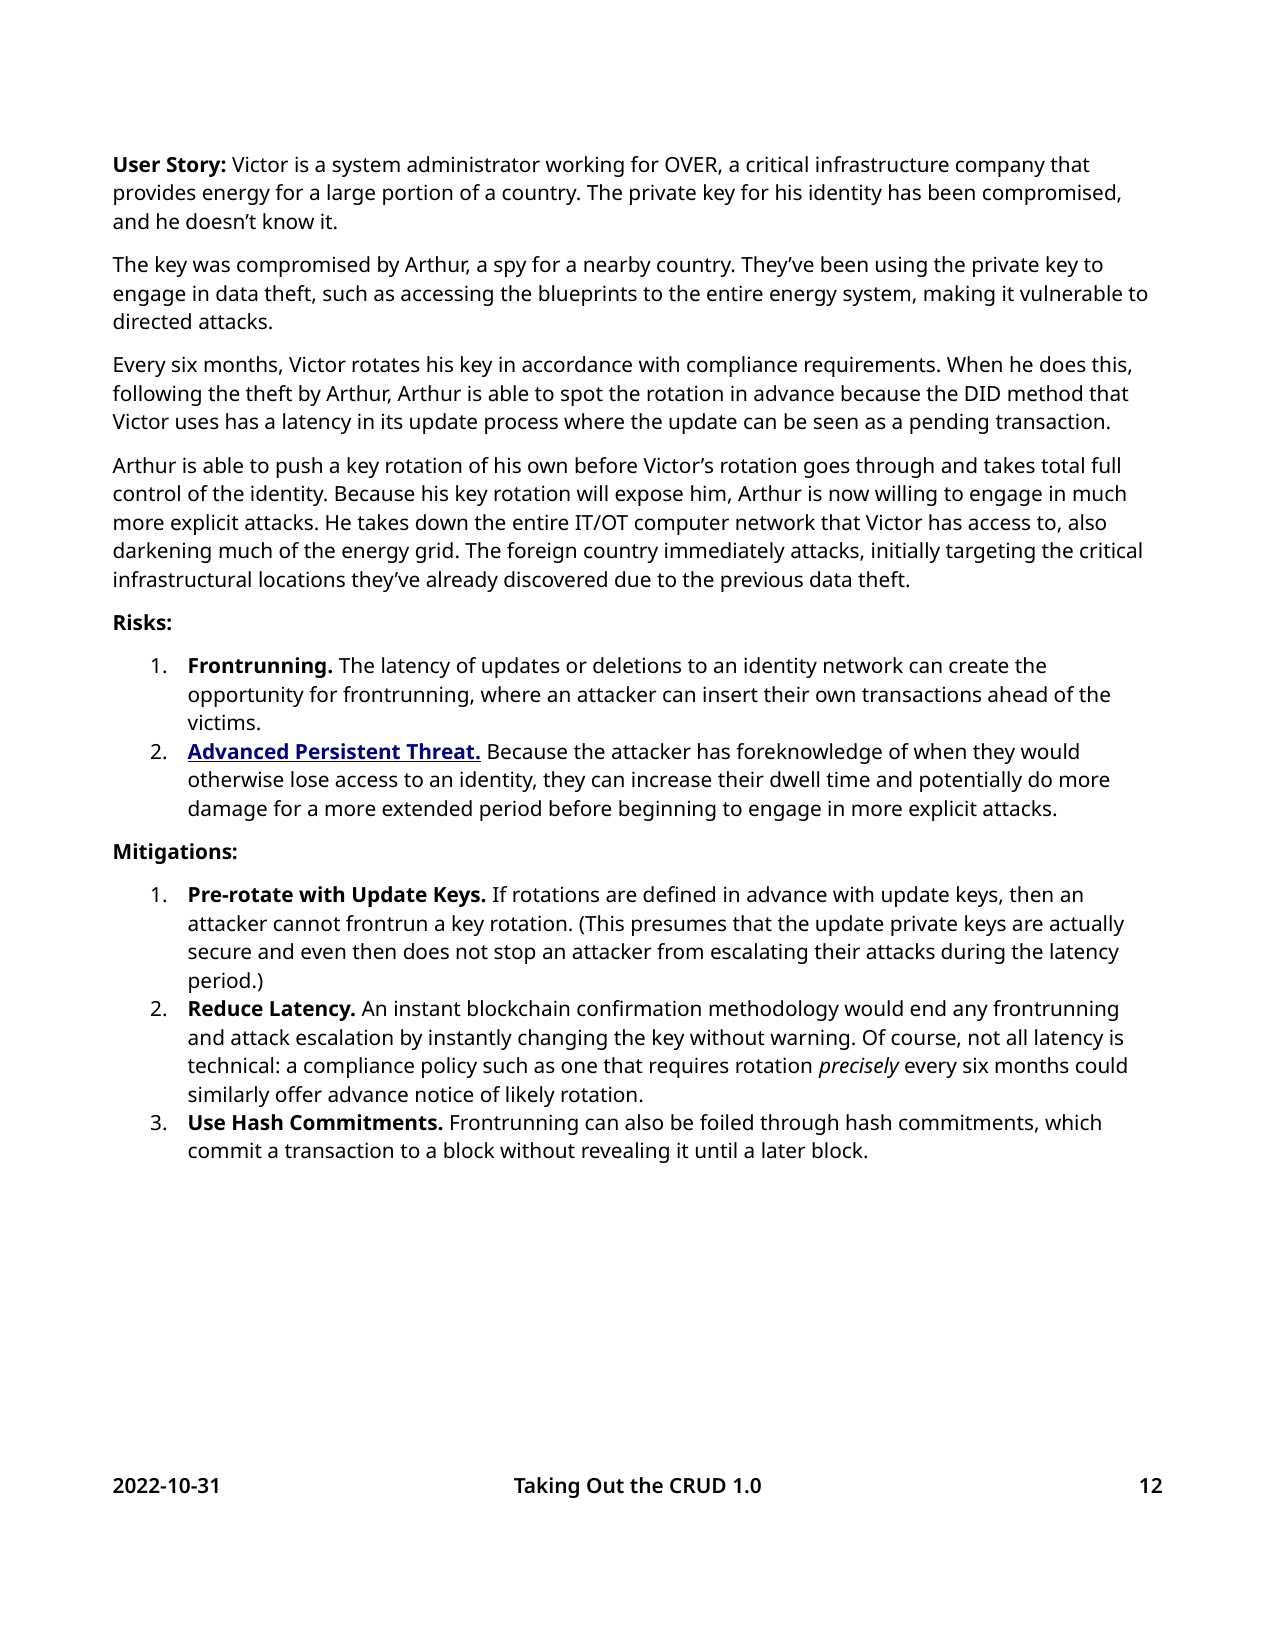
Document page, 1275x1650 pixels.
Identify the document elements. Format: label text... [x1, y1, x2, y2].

list Advanced Persistent Threat. Because the attacker has foreknowledge of when they would otherwise lose access to an identity, they can increase their dwell time and potentially do more damage for a more extended period before beginning to engage in more explicit attacks. [150, 737, 1162, 822]
text Arthur is able to push a key rotation of his own before Victor’s rotation goes through and takes total full control of the identity. Because his key rotation will expose him, Arthur is now willing to engage in much more explicit attacks. He takes down the entire IT/OT computer network that Victor has access to, also darkening much of the energy grid. The foreign country immediately attacks, initially targeting the critical infrastructural locations they’ve already discovered due to the previous data theft. [112, 451, 1162, 593]
list Use Hash Commitments. Frontrunning can also be foiled through hash commitments, which commit a transaction to a block without revealing it until a later block. [150, 1108, 1162, 1165]
text User Story: Victor is a system administrator working for OVER, a critical infrastructure company that provides energy for a large portion of a country. The private key for his identity has been compromised, and he doesn’t know it. [112, 150, 1162, 235]
text The key was compromised by Arthur, a spy for a nearby country. They’ve been using the private key to engage in data theft, such as accessing the blueprints to the entire energy system, making it vulnerable to directed attacks. [112, 250, 1162, 336]
text Every six months, Victor rotates his key in accordance with compliance requirements. When he does this, following the theft by Arthur, Arthur is able to spot the rotation in advance because the DID method that Victor uses has a latency in its update process where the update can be seen as a pending transaction. [112, 351, 1162, 436]
list Pre-rotate with Update Keys. If rotations are defined in advance with update keys, then an attacker cannot frontrun a key rotation. (This presumes that the update private keys are actually secure and even then does not stop an attacker from escalating their attacks during the latency period.) [150, 881, 1162, 994]
text Mitigations: [112, 837, 1162, 866]
list Reduce Latency. An instant blockchain confirmation methodology would end any frontrunning and attack escalation by instantly changing the key without warning. Of course, not all latency is technical: a compliance policy such as one that requires rotation precisely every six months could similarly offer advance notice of likely rotation. [150, 994, 1162, 1108]
text Risks: [112, 608, 1162, 637]
list Frontrunning. The latency of updates or deletions to an identity network can create the opportunity for frontrunning, where an attacker can insert their own transactions ahead of the victims. [150, 652, 1162, 737]
